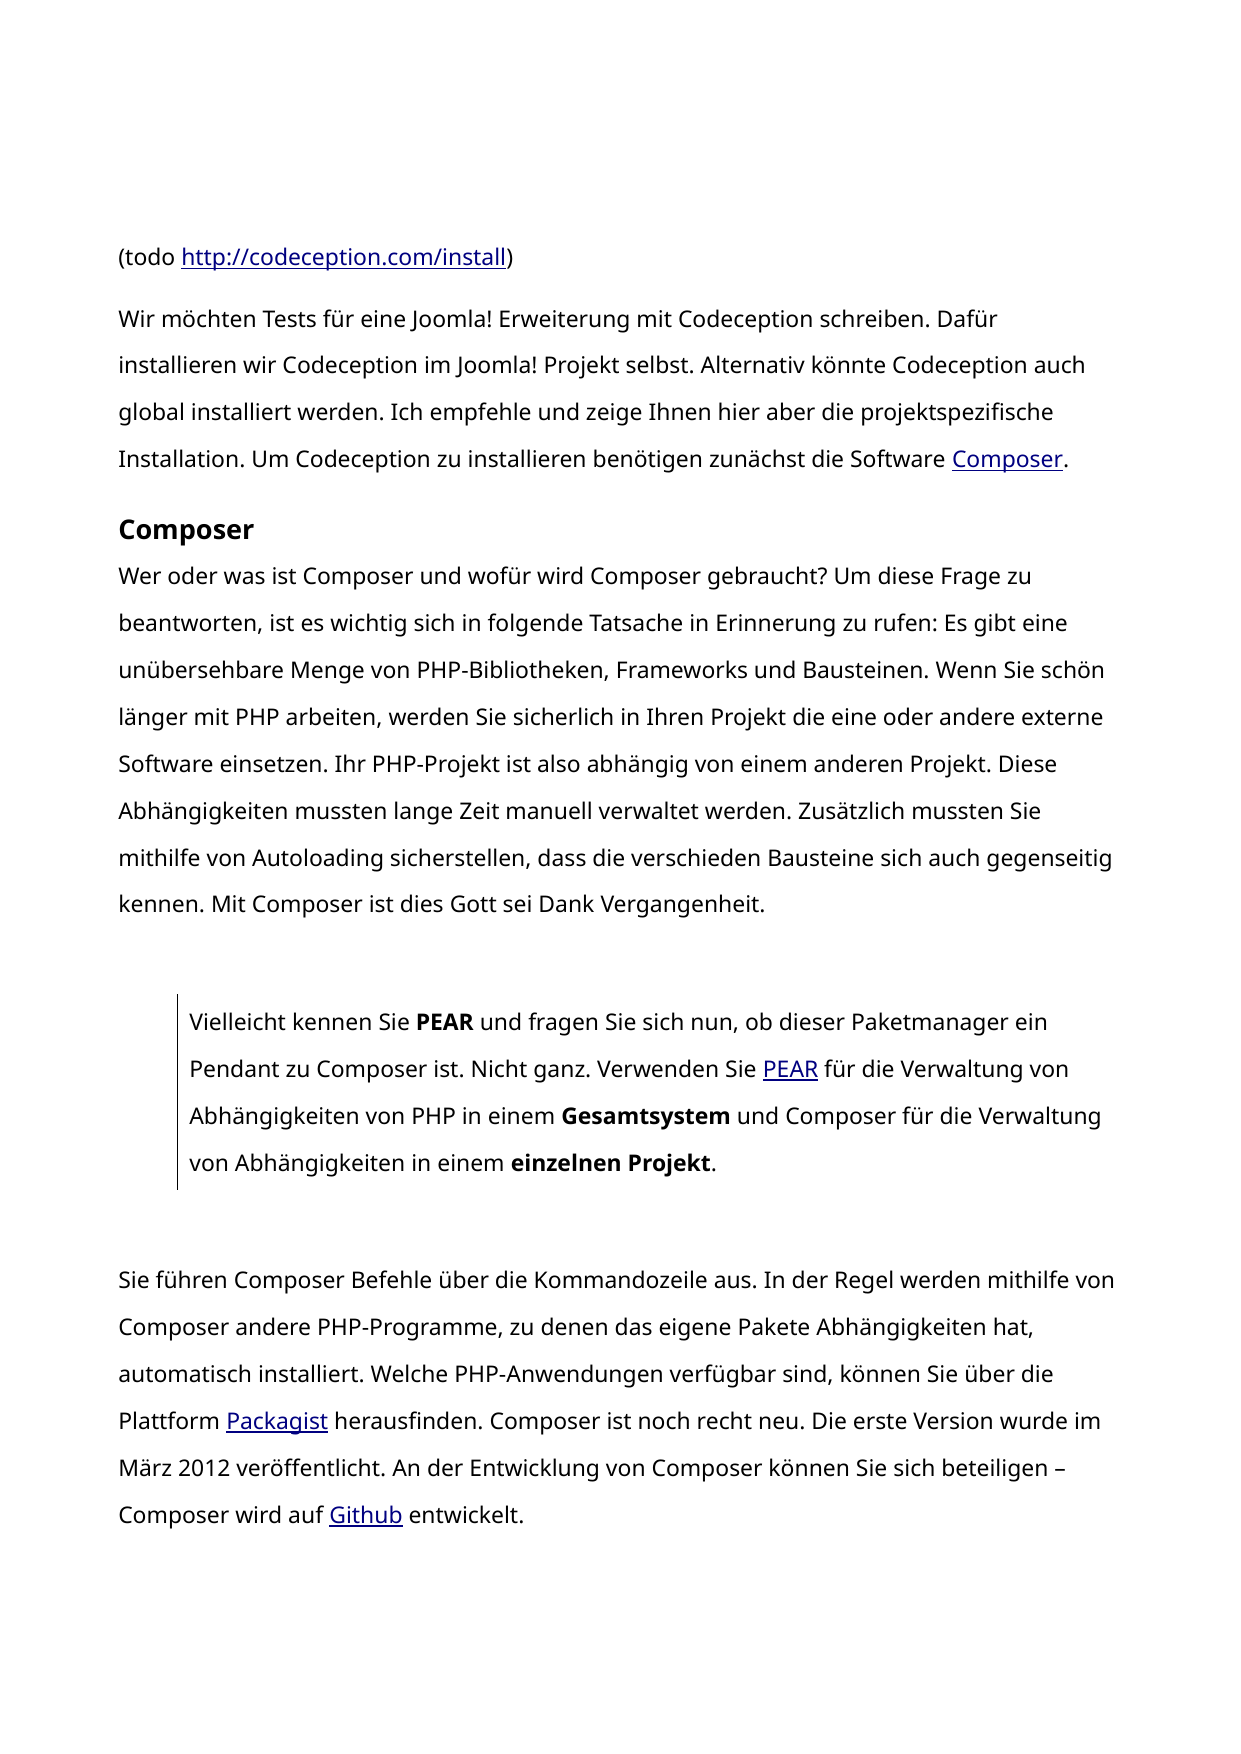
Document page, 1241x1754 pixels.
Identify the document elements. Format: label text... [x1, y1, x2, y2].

text Wir möchten Tests für eine Joomla! Erweiterung mit Codeception schreiben. Dafür installieren wir Codeception im Joomla! Projekt selbst. Alternativ könnte Codeception auch global installiert werden. Ich empfehle und zeige Ihnen hier aber die projektspezifische Installation. Um Codeception zu installieren benötigen zunächst die Software Composer. [118, 302, 1122, 474]
text Wer oder was ist Composer und wofür wird Composer gebraucht? Um diese Frage zu beantworten, ist es wichtig sich in folgende Tatsache in Erinnerung zu rufen: Es gibt eine unübersehbare Menge von PHP-Bibliotheken, Frameworks und Bausteinen. Wenn Sie schön länger mit PHP arbeiten, werden Sie sicherlich in Ihren Projekt die eine oder andere externe Software einsetzen. Ihr PHP-Projekt ist also abhängig von einem anderen Projekt. Diese Abhängigkeiten mussten lange Zeit manuell verwaltet werden. Zusätzlich mussten Sie mithilfe von Autoloading sicherstellen, dass die verschieden Bausteine sich auch gegenseitig kennen. Mit Composer ist dies Gott sei Dank Vergangenheit. [118, 560, 1122, 919]
text Vielleicht kennen Sie PEAR und fragen Sie sich nun, ob dieser Paketmanager ein Pendant zu Composer ist. Nicht ganz. Verwenden Sie PEAR für die Verwaltung von Abhängigkeiten von PHP in einem Gesamtsystem und Composer für die Verwaltung von Abhängigkeiten in einem einzelnen Projekt. [178, 994, 1122, 1190]
text Sie führen Composer Befehle über die Kommandozeile aus. In der Regel werden mithilfe von Composer andere PHP-Programme, zu denen das eigene Pakete Abhängigkeiten hat, automatisch installiert. Welche PHP-Anwendungen verfügbar sind, können Sie über die Plattform Packagist herausfinden. Composer ist noch recht neu. Die erste Version wurde im März 2012 veröffentlicht. An der Entwicklung von Composer können Sie sich beteiligen – Composer wird auf Github entwickelt. [118, 1264, 1122, 1530]
subtitle Composer [118, 511, 1122, 548]
text (todo http://codeception.com/install) [118, 241, 1122, 272]
